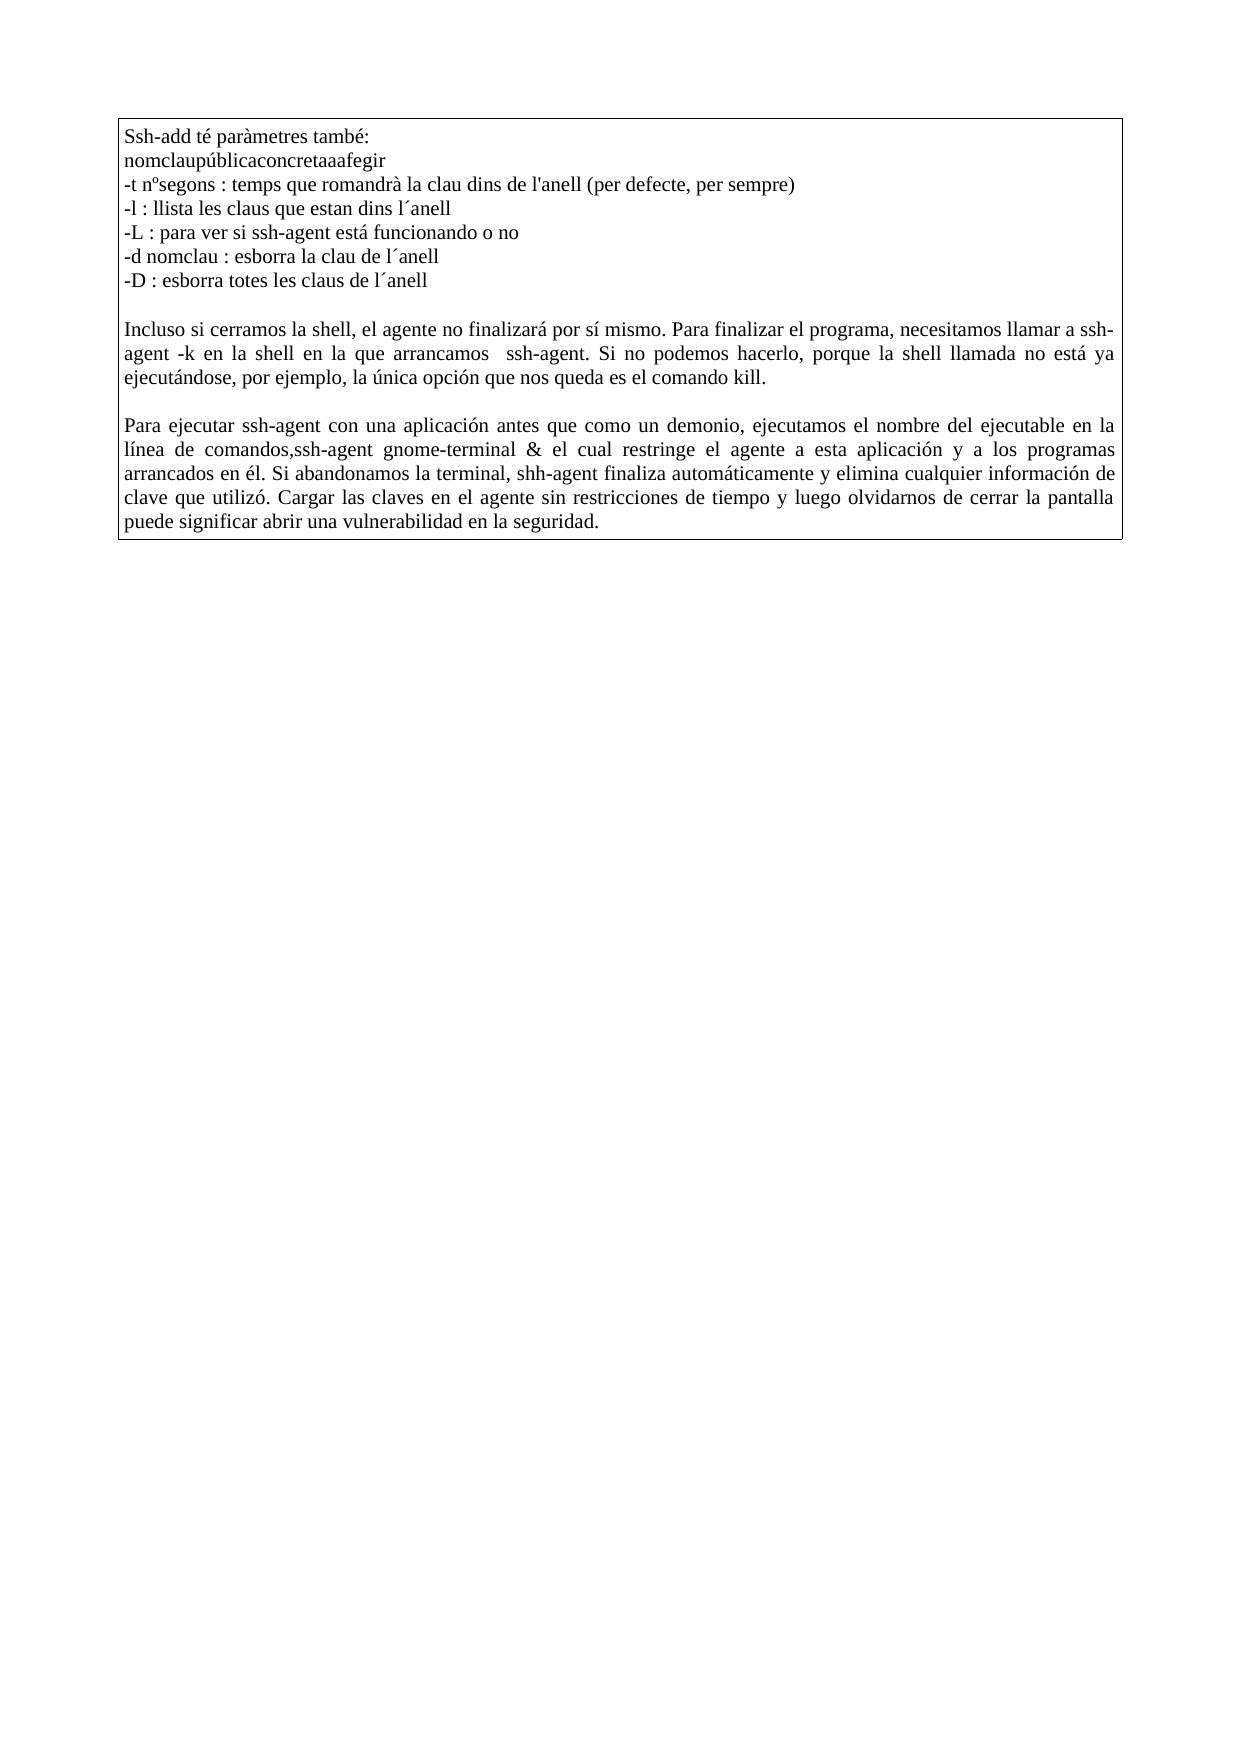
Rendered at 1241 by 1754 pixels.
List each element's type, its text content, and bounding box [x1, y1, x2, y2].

table_cell Ssh-add té paràmetres també: nomclaupúblicaconcretaaafegir -t nºsegons : temps que romandrà la clau dins de l'anell (per defecte, per sempre) -l : llista les claus que estan dins l´anell -L : para ver si ssh-agent está funcionando o no -d nomclau : esborra la clau de l´anell -D : esborra totes les claus de l´anell Incluso si cerramos la shell, el agente no finalizará por sí mismo. Para finalizar el programa, necesitamos llamar a ssh-agent -k en la shell en la que arrancamos ssh-agent. Si no podemos hacerlo, porque la shell llamada no está ya ejecutándose, por ejemplo, la única opción que nos queda es el comando kill. Para ejecutar ssh-agent con una aplicación antes que como un demonio, ejecutamos el nombre del ejecutable en la línea de comandos,ssh-agent gnome-terminal & el cual restringe el agente a esta aplicación y a los programas arrancados en él. Si abandonamos la terminal, shh-agent finaliza automáticamente y elimina cualquier información de clave que utilizó. Cargar las claves en el agente sin restricciones de tiempo y luego olvidarnos de cerrar la pantalla puede significar abrir una vulnerabilidad en la seguridad. [119, 119, 1122, 539]
